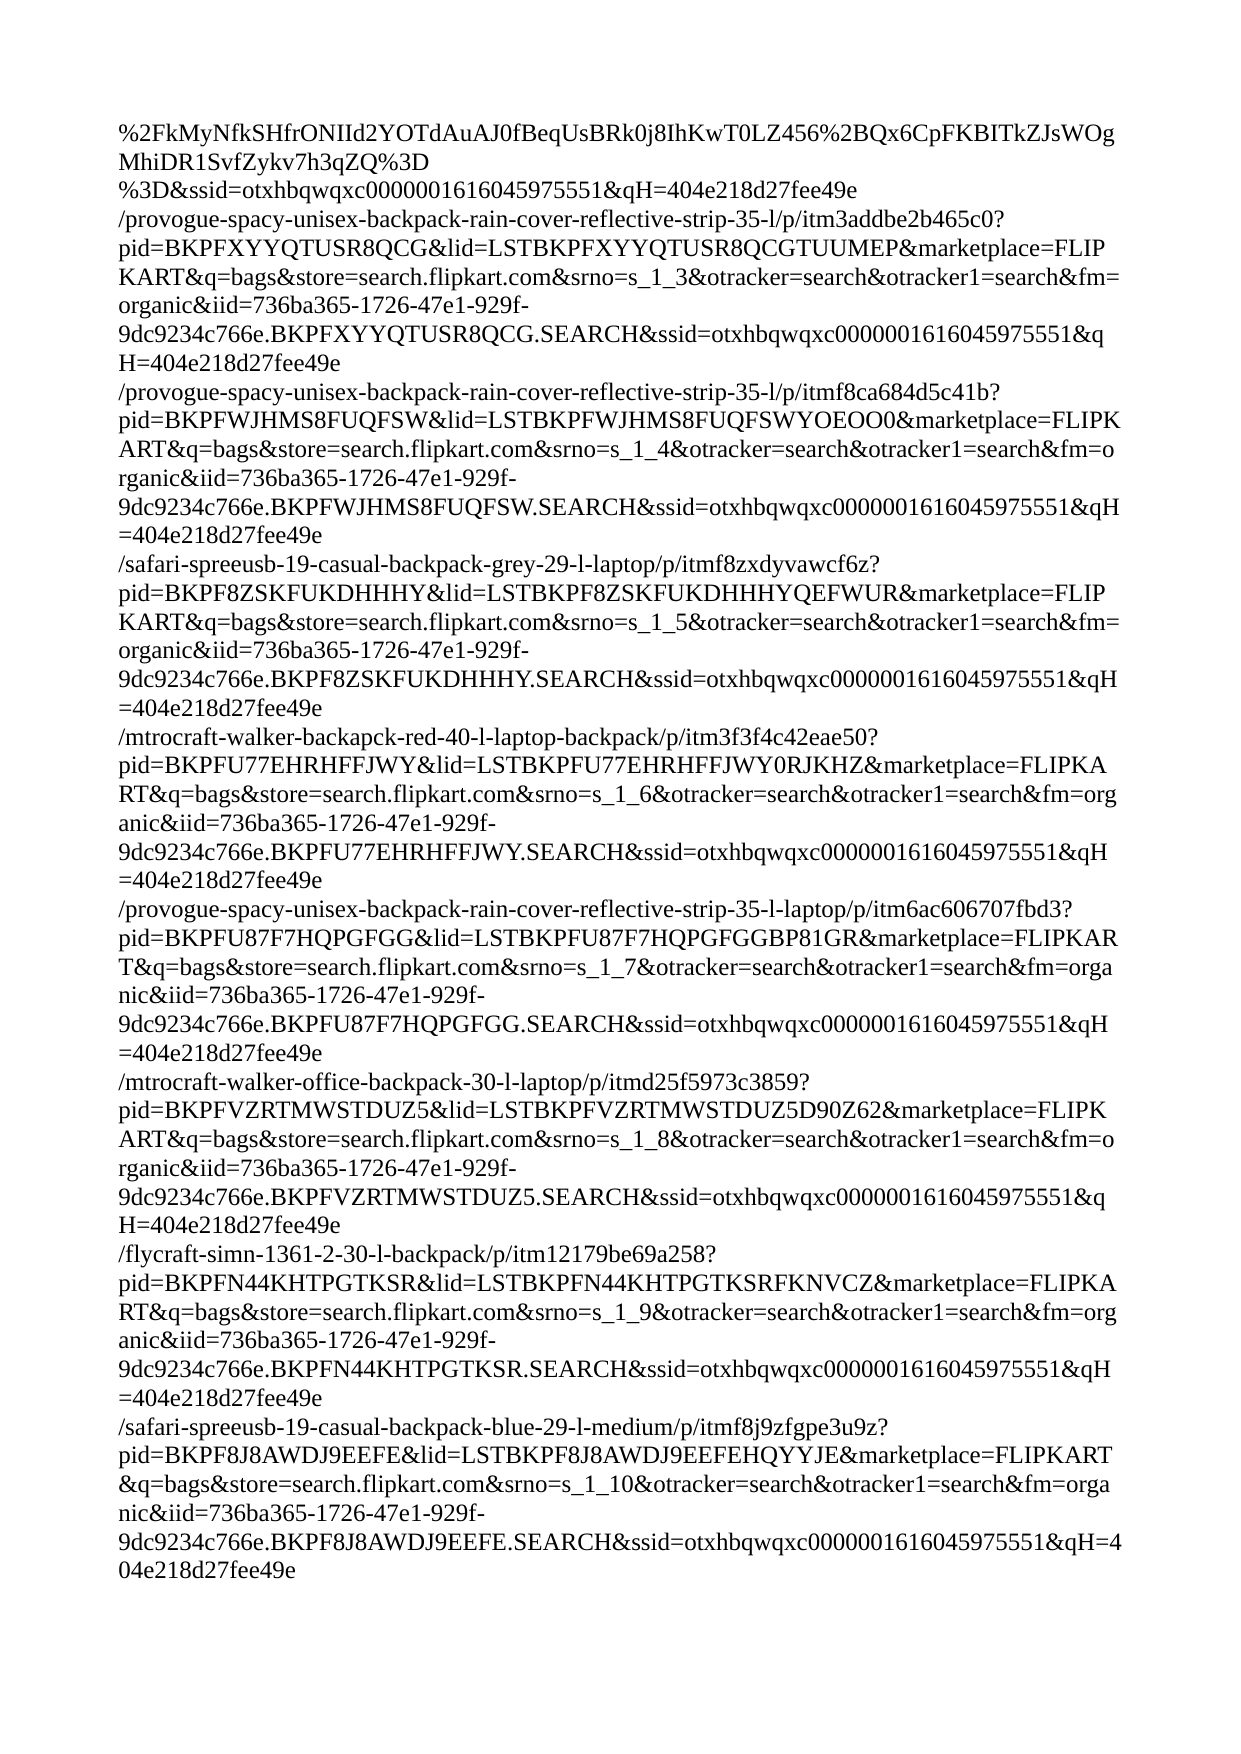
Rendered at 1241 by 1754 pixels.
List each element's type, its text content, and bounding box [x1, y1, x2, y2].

text /safari-spreeusb-19-casual-backpack-blue-29-l-medium/p/itmf8j9zfgpe3u9z?pid=BKPF8J8AWDJ9EEFE&lid=LSTBKPF8J8AWDJ9EEFEHQYYJE&marketplace=FLIPKART&q=bags&store=search.flipkart.com&srno=s_1_10&otracker=search&otracker1=search&fm=organic&iid=736ba365-1726-47e1-929f-9dc9234c766e.BKPF8J8AWDJ9EEFE.SEARCH&ssid=otxhbqwqxc0000001616045975551&qH=404e218d27fee49e [118, 1412, 1122, 1584]
text /mtrocraft-walker-backapck-red-40-l-laptop-backpack/p/itm3f3f4c42eae50?pid=BKPFU77EHRHFFJWY&lid=LSTBKPFU77EHRHFFJWY0RJKHZ&marketplace=FLIPKART&q=bags&store=search.flipkart.com&srno=s_1_6&otracker=search&otracker1=search&fm=organic&iid=736ba365-1726-47e1-929f-9dc9234c766e.BKPFU77EHRHFFJWY.SEARCH&ssid=otxhbqwqxc0000001616045975551&qH=404e218d27fee49e [118, 722, 1122, 894]
text /provogue-spacy-unisex-backpack-rain-cover-reflective-strip-35-l-laptop/p/itm6ac606707fbd3?pid=BKPFU87F7HQPGFGG&lid=LSTBKPFU87F7HQPGFGGBP81GR&marketplace=FLIPKART&q=bags&store=search.flipkart.com&srno=s_1_7&otracker=search&otracker1=search&fm=organic&iid=736ba365-1726-47e1-929f-9dc9234c766e.BKPFU87F7HQPGFGG.SEARCH&ssid=otxhbqwqxc0000001616045975551&qH=404e218d27fee49e [118, 894, 1122, 1067]
text %2FkMyNfkSHfrONIId2YOTdAuAJ0fBeqUsBRk0j8IhKwT0LZ456%2BQx6CpFKBITkZJsWOgMhiDR1SvfZykv7h3qZQ%3D%3D&ssid=otxhbqwqxc0000001616045975551&qH=404e218d27fee49e [118, 118, 1122, 204]
text /mtrocraft-walker-office-backpack-30-l-laptop/p/itmd25f5973c3859?pid=BKPFVZRTMWSTDUZ5&lid=LSTBKPFVZRTMWSTDUZ5D90Z62&marketplace=FLIPKART&q=bags&store=search.flipkart.com&srno=s_1_8&otracker=search&otracker1=search&fm=organic&iid=736ba365-1726-47e1-929f-9dc9234c766e.BKPFVZRTMWSTDUZ5.SEARCH&ssid=otxhbqwqxc0000001616045975551&qH=404e218d27fee49e [118, 1067, 1122, 1239]
text /provogue-spacy-unisex-backpack-rain-cover-reflective-strip-35-l/p/itmf8ca684d5c41b?pid=BKPFWJHMS8FUQFSW&lid=LSTBKPFWJHMS8FUQFSWYOEOO0&marketplace=FLIPKART&q=bags&store=search.flipkart.com&srno=s_1_4&otracker=search&otracker1=search&fm=organic&iid=736ba365-1726-47e1-929f-9dc9234c766e.BKPFWJHMS8FUQFSW.SEARCH&ssid=otxhbqwqxc0000001616045975551&qH=404e218d27fee49e [118, 377, 1122, 549]
text /safari-spreeusb-19-casual-backpack-grey-29-l-laptop/p/itmf8zxdyvawcf6z?pid=BKPF8ZSKFUKDHHHY&lid=LSTBKPF8ZSKFUKDHHHYQEFWUR&marketplace=FLIPKART&q=bags&store=search.flipkart.com&srno=s_1_5&otracker=search&otracker1=search&fm=organic&iid=736ba365-1726-47e1-929f-9dc9234c766e.BKPF8ZSKFUKDHHHY.SEARCH&ssid=otxhbqwqxc0000001616045975551&qH=404e218d27fee49e [118, 549, 1122, 722]
text /provogue-spacy-unisex-backpack-rain-cover-reflective-strip-35-l/p/itm3addbe2b465c0?pid=BKPFXYYQTUSR8QCG&lid=LSTBKPFXYYQTUSR8QCGTUUMEP&marketplace=FLIPKART&q=bags&store=search.flipkart.com&srno=s_1_3&otracker=search&otracker1=search&fm=organic&iid=736ba365-1726-47e1-929f-9dc9234c766e.BKPFXYYQTUSR8QCG.SEARCH&ssid=otxhbqwqxc0000001616045975551&qH=404e218d27fee49e [118, 204, 1122, 377]
text /flycraft-simn-1361-2-30-l-backpack/p/itm12179be69a258?pid=BKPFN44KHTPGTKSR&lid=LSTBKPFN44KHTPGTKSRFKNVCZ&marketplace=FLIPKART&q=bags&store=search.flipkart.com&srno=s_1_9&otracker=search&otracker1=search&fm=organic&iid=736ba365-1726-47e1-929f-9dc9234c766e.BKPFN44KHTPGTKSR.SEARCH&ssid=otxhbqwqxc0000001616045975551&qH=404e218d27fee49e [118, 1239, 1122, 1412]
